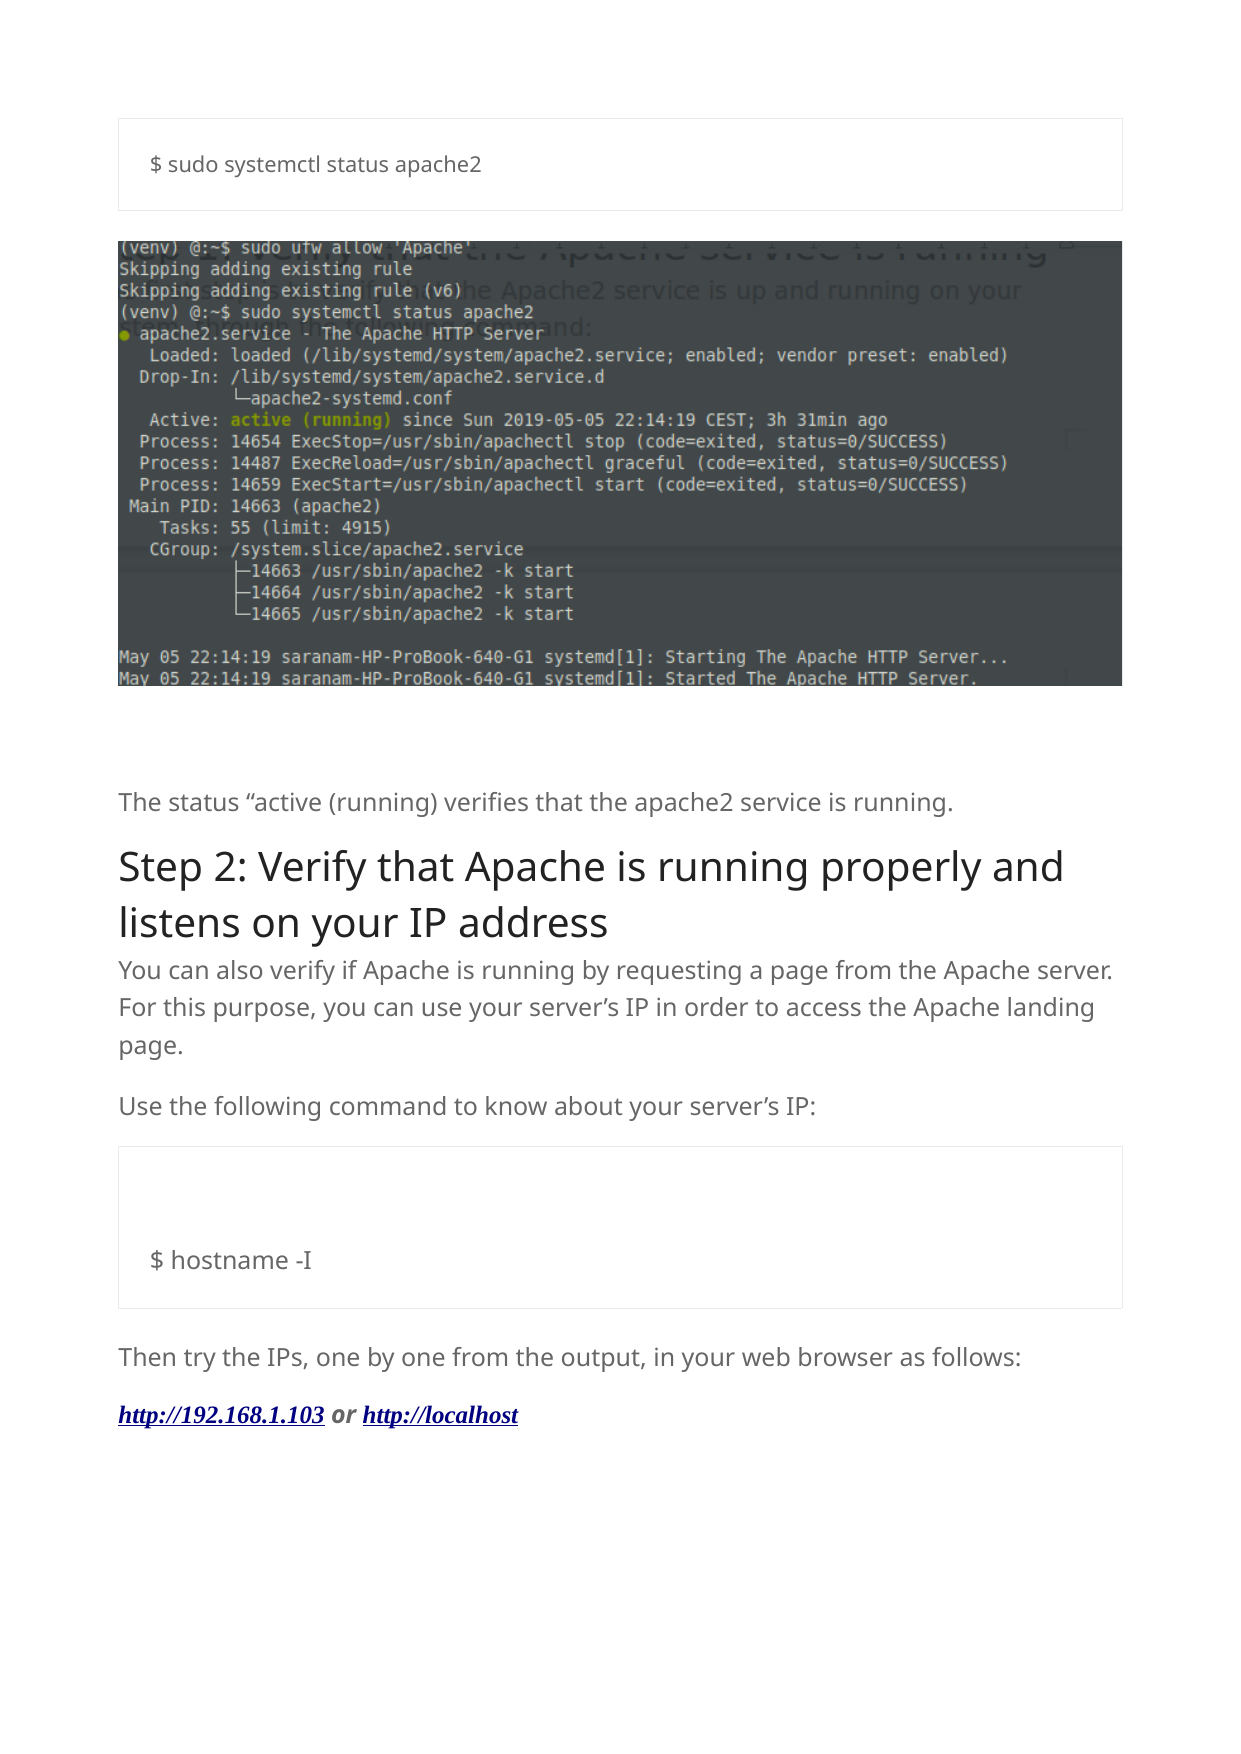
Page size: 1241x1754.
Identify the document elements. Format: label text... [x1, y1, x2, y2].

text Then try the IPs, one by one from the output, in your web browser as follows: [118, 1339, 1122, 1373]
text http://192.168.1.103 or http://localhost [118, 1393, 1122, 1430]
text $ hostname -I [119, 1211, 1122, 1308]
text The status “active (running) verifies that the apache2 service is running. [118, 784, 1122, 819]
picture [118, 241, 1123, 686]
text Use the following command to know about your server’s IP: [118, 1085, 1122, 1122]
text You can also verify if Apache is running by requesting a page from the Apache server. For this purpose, you can use your server’s IP in order to access the Apache landing page. [118, 949, 1122, 1061]
subtitle Step 2: Verify that Apache is running properly and listens on your IP address [118, 838, 1122, 949]
text $ sudo systemctl status apache2 [119, 119, 1122, 210]
